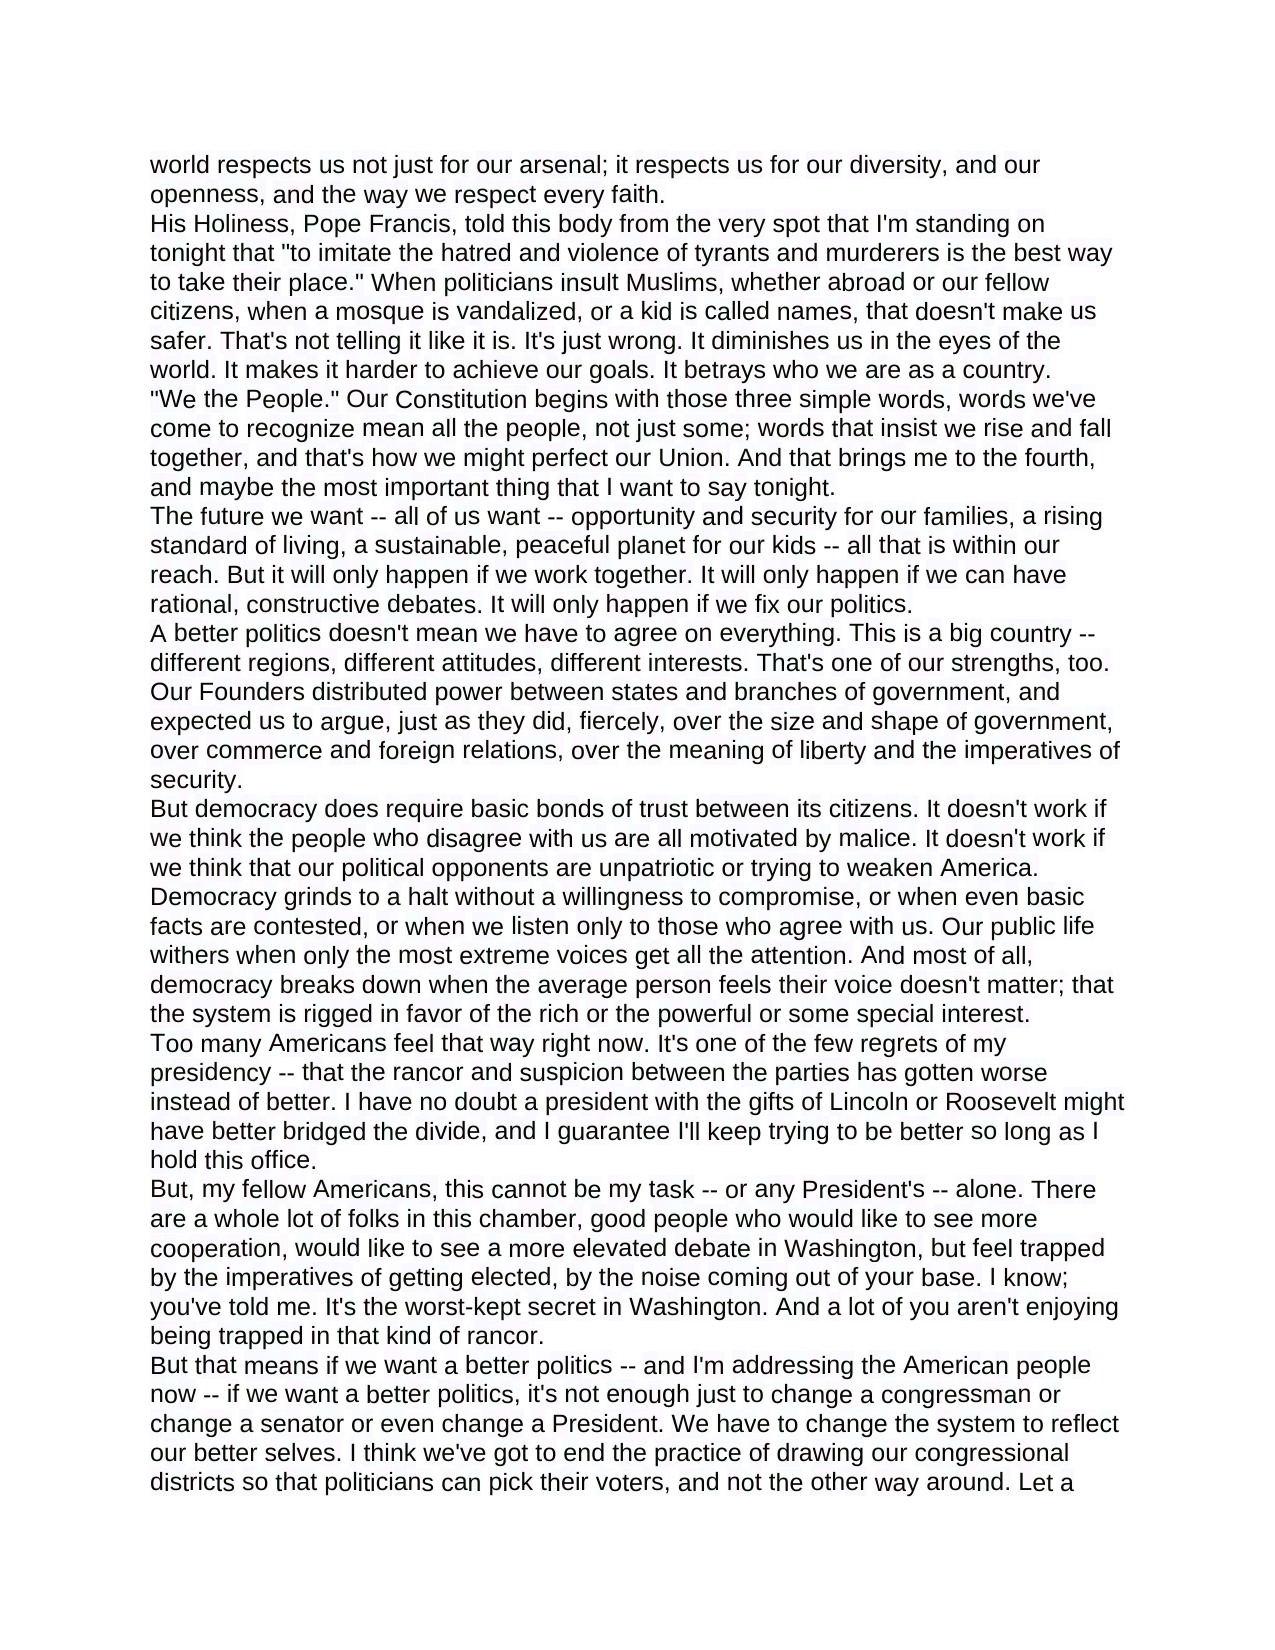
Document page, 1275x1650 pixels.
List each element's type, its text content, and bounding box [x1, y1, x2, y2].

text A better politics doesn't mean we have to agree on everything. This is a big country -- different regions, different attitudes, different interests. That's one of our strengths, too. Our Founders distributed power between states and branches of government, and expected us to argue, just as they did, fiercely, over the size and shape of government, over commerce and foreign relations, over the meaning of liberty and the imperatives of security. [243, 618, 1125, 794]
text But that means if we want a better politics -- and I'm addressing the American people now -- if we want a better politics, it's not enough just to change a congressman or change a senator or even change a President. We have to change the system to reflect our better selves. I think we've got to end the practice of drawing our congressional districts so that politicians can pick their voters, and not the other way around. Let a bipartisan group do it. [1003, 1350, 1125, 1496]
text "We the People." Our Constitution begins with those three simple words, words we've come to recognize mean all the people, not just some; words that insist we rise and fall together, and that's how we might perfect our Union. And that brings me to the fourth, and maybe the most important thing that I want to say tonight. [150, 384, 1125, 501]
text The future we want -- all of us want -- opportunity and security for our families, a rising standard of living, a sustainable, peaceful planet for our kids -- all that is within our reach. But it will only happen if we work together. It will only happen if we can have rational, constructive debates. It will only happen if we fix our politics. [899, 501, 1125, 618]
text Too many Americans feel that way right now. It's one of the few regrets of my presidency -- that the rancor and suspicion between the parties has gotten worse instead of better. I have no doubt a president with the gifts of Lincoln or Roosevelt might have better bridged the divide, and I guarantee I'll keep trying to be better so long as I hold this office. [150, 1028, 1125, 1174]
text But that means if we want a better politics -- and I'm addressing the American people now -- if we want a better politics, it's not enough just to change a congressman or change a senator or even change a President. We have to change the system to reflect our better selves. I think we've got to end the practice of drawing our congressional districts so that politicians can pick their voters, and not the other way around. Let a bipartisan group do it. [741, 1350, 836, 1496]
text But, my fellow Americans, this cannot be my task -- or any President's -- alone. There are a whole lot of folks in this chamber, good people who would like to see more cooperation, would like to see a more elevated debate in Washington, but feel trapped by the imperatives of getting elected, by the noise coming out of your base. I know; you've told me. It's the worst-kept secret in Washington. And a lot of you aren't enjoying being trapped in that kind of rancor. [150, 1174, 1125, 1350]
text His Holiness, Pope Francis, told this body from the very spot that I'm standing on tonight that "to imitate the hatred and violence of tyrants and murderers is the best way to take their place." When politicians insult Muslims, whether abroad or our fellow citizens, when a mosque is vandalized, or a kid is called names, that doesn't make us safer. That's not telling it like it is. It's just wrong. It diminishes us in the eyes of the world. It makes it harder to achieve our goals. It betrays who we are as a country. [150, 208, 1125, 384]
text And that's why we need to reject any politics -- any politics -- that targets people because of race or religion. Let me just say this. This is not a matter of political correctness. This is a matter of understanding just what it is that makes us strong. The world respects us not just for our arsenal; it respects us for our diversity, and our openness, and the way we respect every faith. [645, 150, 1125, 208]
text But democracy does require basic bonds of trust between its citizens. It doesn't work if we think the people who disagree with us are all motivated by malice. It doesn't work if we think that our political opponents are unpatriotic or trying to weaken America. Democracy grinds to a halt without a willingness to compromise, or when even basic facts are contested, or when we listen only to those who agree with us. Our public life withers when only the most extreme voices get all the attention. And most of all, democracy breaks down when the average person feels their voice doesn't matter; that the system is rigged in favor of the rich or the powerful or some special interest. [150, 794, 1125, 1028]
text But that means if we want a better politics -- and I'm addressing the American people now -- if we want a better politics, it's not enough just to change a congressman or change a senator or even change a President. We have to change the system to reflect our better selves. I think we've got to end the practice of drawing our congressional districts so that politicians can pick their voters, and not the other way around. Let a bipartisan group do it. [228, 1350, 394, 1468]
